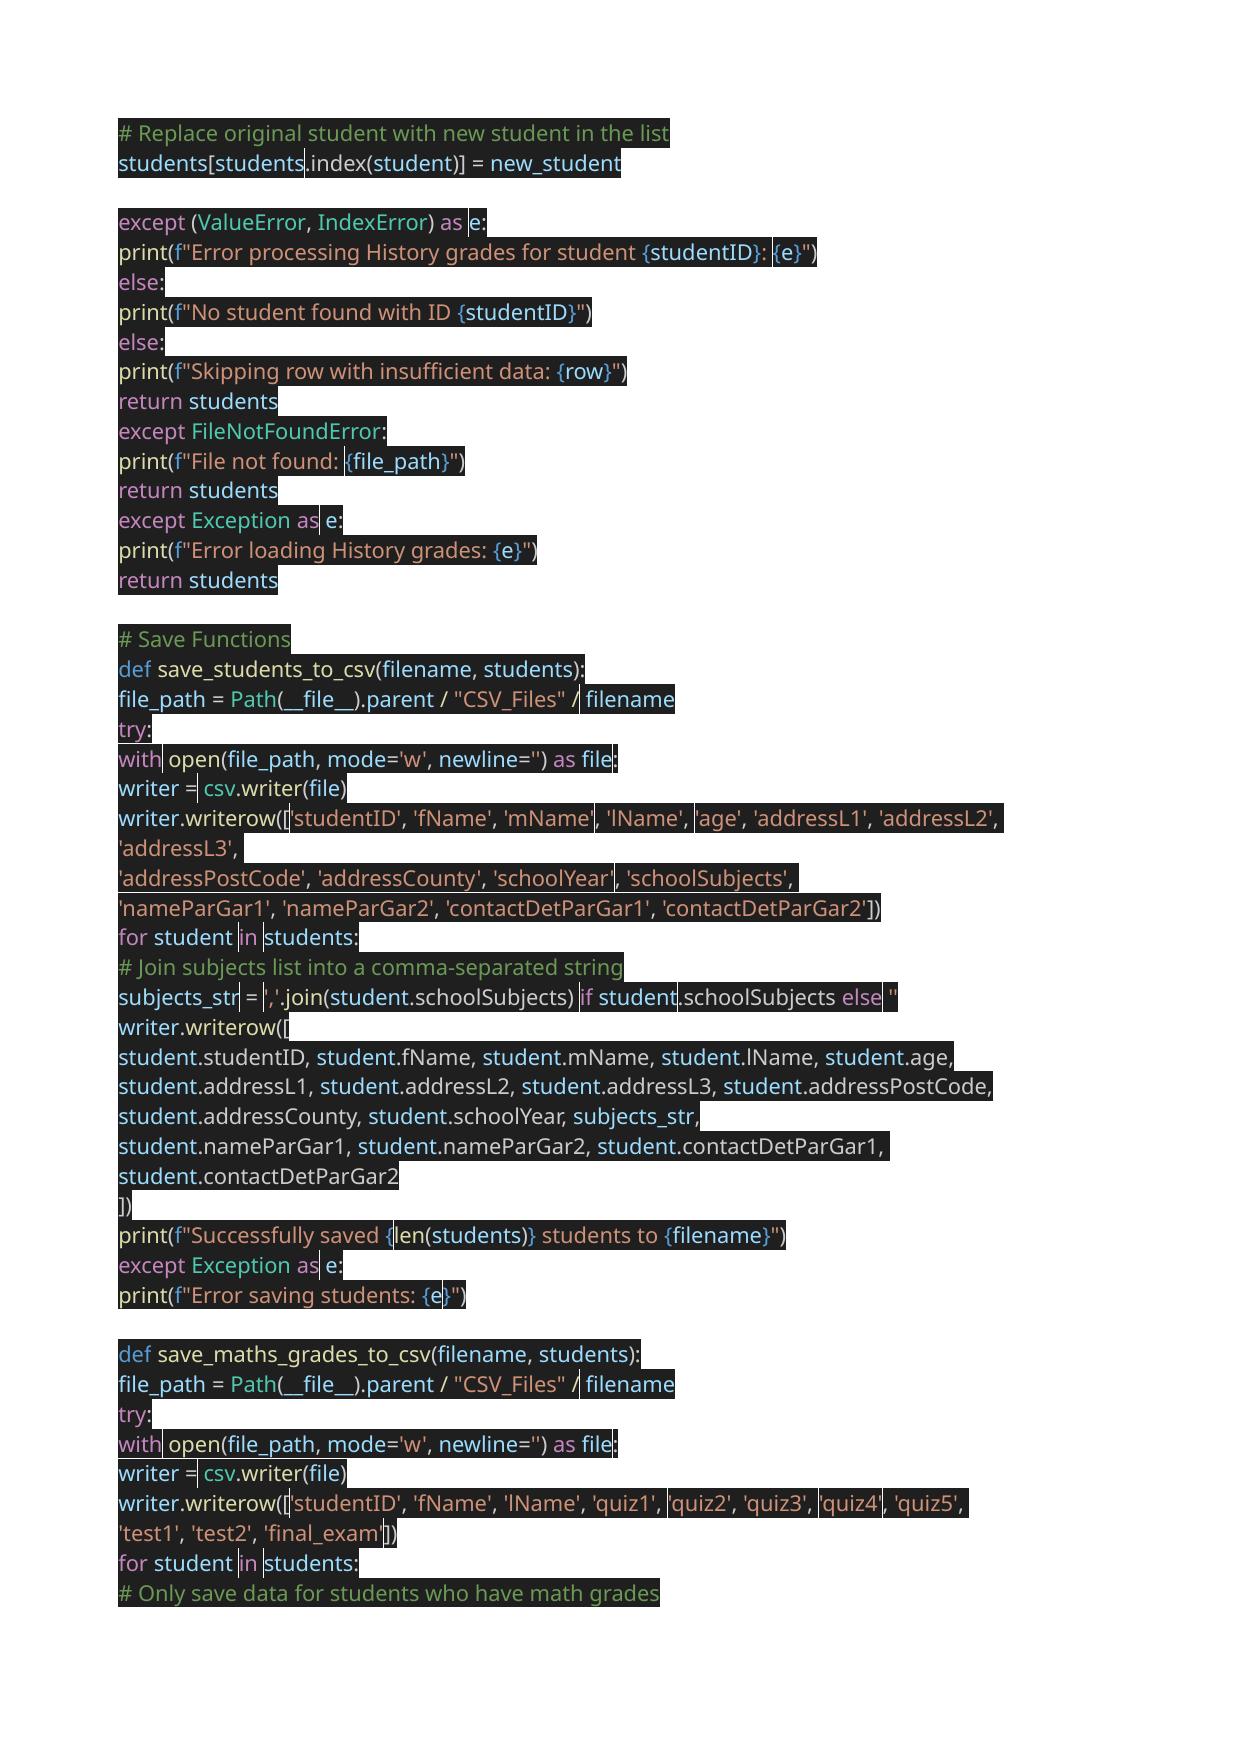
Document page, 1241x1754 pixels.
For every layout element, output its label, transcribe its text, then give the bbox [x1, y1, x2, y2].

text print(f"Skipping row with insufficient data: {row}") [118, 356, 1122, 386]
text 'nameParGar1', 'nameParGar2', 'contactDetParGar1', 'contactDetParGar2']) [118, 892, 1122, 922]
text writer = csv.writer(file) [118, 773, 1122, 803]
text print(f"Error processing History grades for student {studentID}: {e}") [118, 237, 1122, 267]
text students[students.index(student)] = new_student [118, 148, 1122, 178]
text 'test1', 'test2', 'final_exam']) [118, 1518, 1122, 1548]
text except Exception as e: [118, 1250, 1122, 1280]
text writer.writerow([ [118, 1012, 1122, 1041]
text print(f"Error loading History grades: {e}") [118, 535, 1122, 565]
text def save_maths_grades_to_csv(filename, students): [118, 1339, 1122, 1369]
text writer.writerow(['studentID', 'fName', 'lName', 'quiz1', 'quiz2', 'quiz3', 'quiz4', 'quiz5', [118, 1488, 1122, 1518]
text print(f"No student found with ID {studentID}") [118, 297, 1122, 327]
text student.nameParGar1, student.nameParGar2, student.contactDetParGar1, student.contactDetParGar2 [118, 1131, 1122, 1190]
text try: [118, 714, 1122, 743]
text ]) [118, 1190, 1122, 1220]
text print(f"Successfully saved {len(students)} students to {filename}") [118, 1220, 1122, 1250]
text return students [118, 565, 1122, 595]
text except (ValueError, IndexError) as e: [118, 207, 1122, 237]
text 'addressPostCode', 'addressCounty', 'schoolYear', 'schoolSubjects', [118, 863, 1122, 892]
text try: [118, 1399, 1122, 1429]
text except FileNotFoundError: [118, 416, 1122, 446]
text with open(file_path, mode='w', newline='') as file: [118, 1429, 1122, 1458]
text student.addressL1, student.addressL2, student.addressL3, student.addressPostCode, [118, 1071, 1122, 1101]
text writer = csv.writer(file) [118, 1458, 1122, 1488]
text file_path = Path(__file__).parent / "CSV_Files" / filename [118, 1369, 1122, 1399]
text else: [118, 327, 1122, 356]
text else: [118, 267, 1122, 297]
text student.addressCounty, student.schoolYear, subjects_str, [118, 1101, 1122, 1131]
text # Join subjects list into a comma-separated string [118, 952, 1122, 982]
text def save_students_to_csv(filename, students): [118, 654, 1122, 684]
text return students [118, 386, 1122, 416]
text print(f"Error saving students: {e}") [118, 1280, 1122, 1309]
text file_path = Path(__file__).parent / "CSV_Files" / filename [118, 684, 1122, 714]
text # Replace original student with new student in the list [118, 118, 1122, 148]
text return students [118, 476, 1122, 505]
text for student in students: [118, 1548, 1122, 1578]
text with open(file_path, mode='w', newline='') as file: [118, 743, 1122, 773]
text for student in students: [118, 922, 1122, 952]
text print(f"File not found: {file_path}") [118, 446, 1122, 476]
text # Only save data for students who have math grades [118, 1578, 1122, 1607]
text except Exception as e: [118, 505, 1122, 535]
text student.studentID, student.fName, student.mName, student.lName, student.age, [118, 1041, 1122, 1071]
text # Save Functions [118, 624, 1122, 654]
text writer.writerow(['studentID', 'fName', 'mName', 'lName', 'age', 'addressL1', 'addressL2', 'addressL3', [118, 803, 1122, 863]
text subjects_str = ','.join(student.schoolSubjects) if student.schoolSubjects else '' [118, 982, 1122, 1012]
